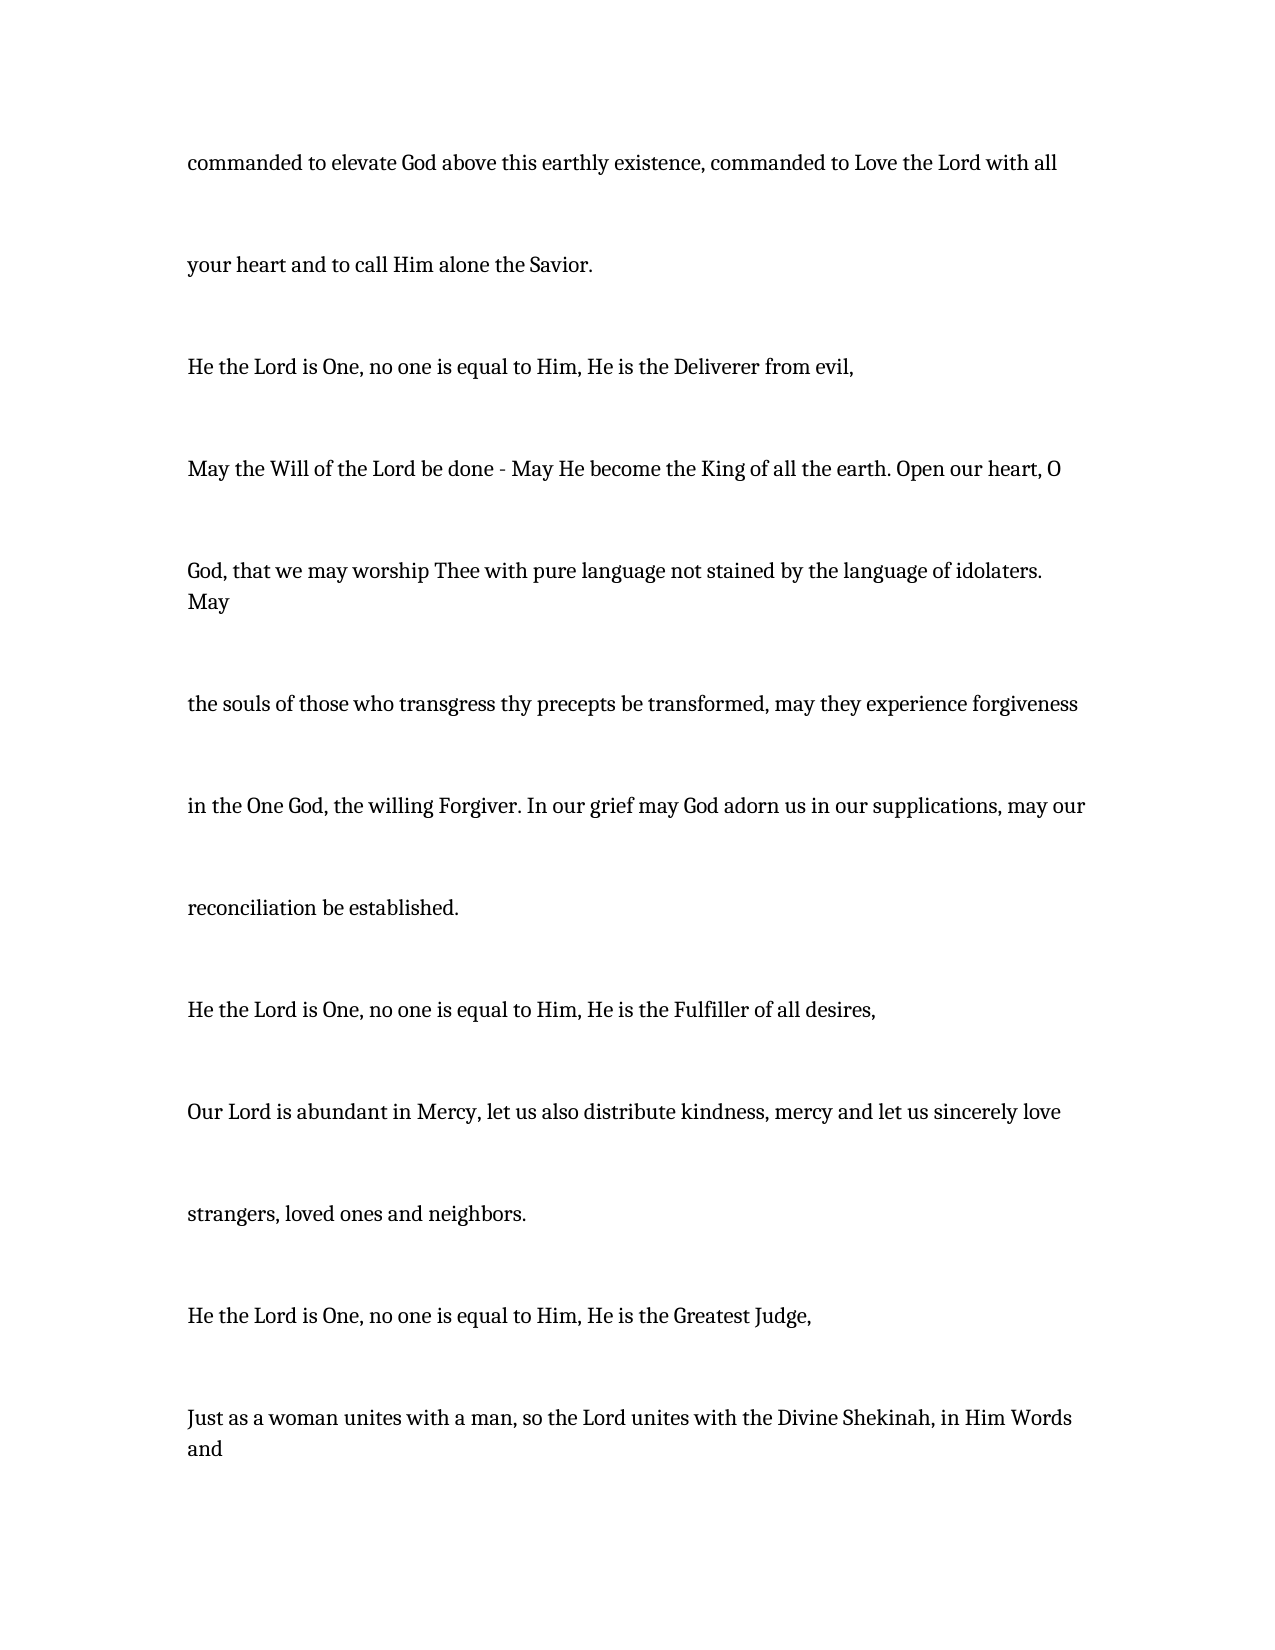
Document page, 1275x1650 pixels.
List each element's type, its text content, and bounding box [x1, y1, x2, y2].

text God, that we may worship Thee with pure language not stained by the language of idolaters. May [187, 558, 1087, 615]
text Just as a woman unites with a man, so the Lord unites with the Divine Shekinah, in Him Words and [187, 1405, 1087, 1462]
text reconciliation be established. [187, 895, 1087, 921]
text strangers, loved ones and neighbors. [187, 1201, 1087, 1227]
text your heart and to call Him alone the Savior. [187, 252, 1087, 278]
text He the Lord is One, no one is equal to Him, He is the Deliverer from evil, [187, 354, 1087, 381]
text Our Lord is abundant in Mercy, let us also distribute kindness, mercy and let us sincerely love [187, 1099, 1087, 1125]
text May the Will of the Lord be done - May He become the King of all the earth. Open our heart, O [187, 456, 1087, 483]
text in the One God, the willing Forgiver. In our grief may God adorn us in our supplications, may our [187, 793, 1087, 819]
text He the Lord is One, no one is equal to Him, He is the Fulfiller of all desires, [187, 997, 1087, 1023]
text the souls of those who transgress thy precepts be transformed, may they experience forgiveness [187, 691, 1087, 717]
text He the Lord is One, no one is equal to Him, He is the Greatest Judge, [187, 1303, 1087, 1329]
text commanded to elevate God above this earthly existence, commanded to Love the Lord with all [187, 150, 1087, 176]
